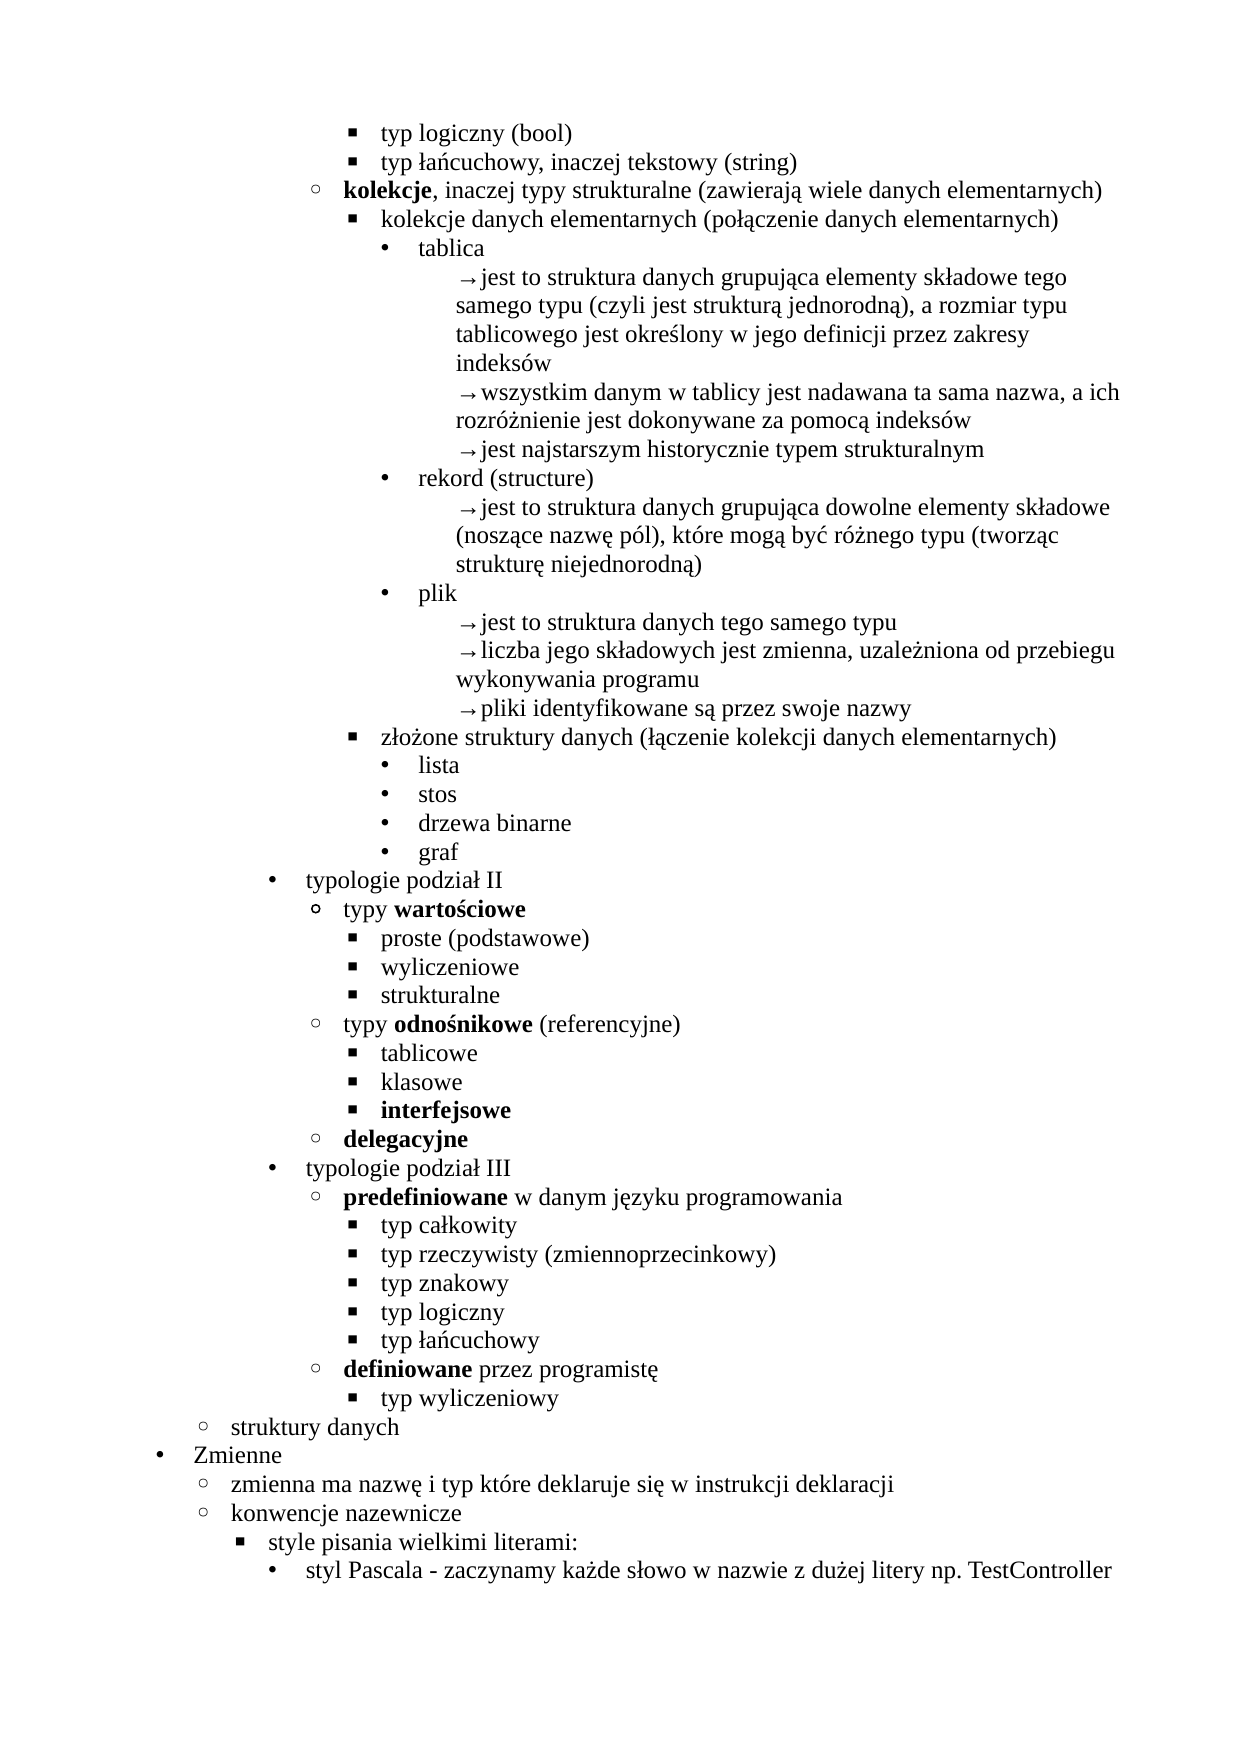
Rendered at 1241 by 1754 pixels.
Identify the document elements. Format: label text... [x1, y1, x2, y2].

list definiowane przez programistę [306, 1354, 1122, 1383]
list tablica [381, 233, 1122, 262]
list typ znakowy [343, 1268, 1122, 1297]
list typologie podział II [268, 866, 1122, 894]
list typ rzeczywisty (zmiennoprzecinkowy) [343, 1239, 1122, 1268]
list styl Pascala - zaczynamy każde słowo w nazwie z dużej litery np. TestController [268, 1556, 1122, 1584]
list →liczba jego składowych jest zmienna, uzależniona od przebiegu wykonywania programu [418, 636, 1122, 693]
list →jest to struktura danych grupująca dowolne elementy składowe (noszące nazwę pól), które mogą być różnego typu (tworząc strukturę niejednorodną) [418, 492, 1122, 578]
list →jest to struktura danych tego samego typu [418, 607, 1122, 636]
list Zmienne [156, 1441, 1122, 1469]
list typy odnośnikowe (referencyjne) [306, 1009, 1122, 1038]
list interfejsowe [343, 1096, 1122, 1124]
list style pisania wielkimi literami: [231, 1527, 1122, 1556]
list struktury danych [193, 1412, 1122, 1441]
list →pliki identyfikowane są przez swoje nazwy [418, 693, 1122, 722]
list typ łańcuchowy [343, 1326, 1122, 1354]
list plik [381, 578, 1122, 607]
list stos [381, 779, 1122, 808]
list →jest najstarszym historycznie typem strukturalnym [418, 434, 1122, 463]
list typologie podział III [268, 1153, 1122, 1182]
list typ całkowity [343, 1211, 1122, 1239]
list strukturalne [343, 981, 1122, 1009]
list rekord (structure) [381, 463, 1122, 492]
list złożone struktury danych (łączenie kolekcji danych elementarnych) [343, 722, 1122, 751]
list typ wyliczeniowy [343, 1383, 1122, 1412]
list lista [381, 751, 1122, 779]
list klasowe [343, 1067, 1122, 1096]
list typy wartościowe [306, 894, 1122, 923]
list wyliczeniowe [343, 952, 1122, 981]
list →jest to struktura danych grupująca elementy składowe tego samego typu (czyli jest strukturą jednorodną), a rozmiar typu tablicowego jest określony w jego definicji przez zakresy indeksów [418, 262, 1122, 377]
list predefiniowane w danym języku programowania [306, 1182, 1122, 1211]
list konwencje nazewnicze [193, 1498, 1122, 1527]
list typ logiczny [343, 1297, 1122, 1326]
list typ łańcuchowy, inaczej tekstowy (string) [343, 147, 1122, 176]
list graf [381, 837, 1122, 866]
list →wszystkim danym w tablicy jest nadawana ta sama nazwa, a ich rozróżnienie jest dokonywane za pomocą indeksów [418, 377, 1122, 434]
list typ logiczny (bool) [343, 118, 1122, 147]
list drzewa binarne [381, 808, 1122, 837]
list zmienna ma nazwę i typ które deklaruje się w instrukcji deklaracji [193, 1469, 1122, 1498]
list kolekcje danych elementarnych (połączenie danych elementarnych) [343, 204, 1122, 233]
list kolekcje, inaczej typy strukturalne (zawierają wiele danych elementarnych) [306, 176, 1122, 204]
list proste (podstawowe) [343, 923, 1122, 952]
list delegacyjne [306, 1124, 1122, 1153]
list tablicowe [343, 1038, 1122, 1067]
